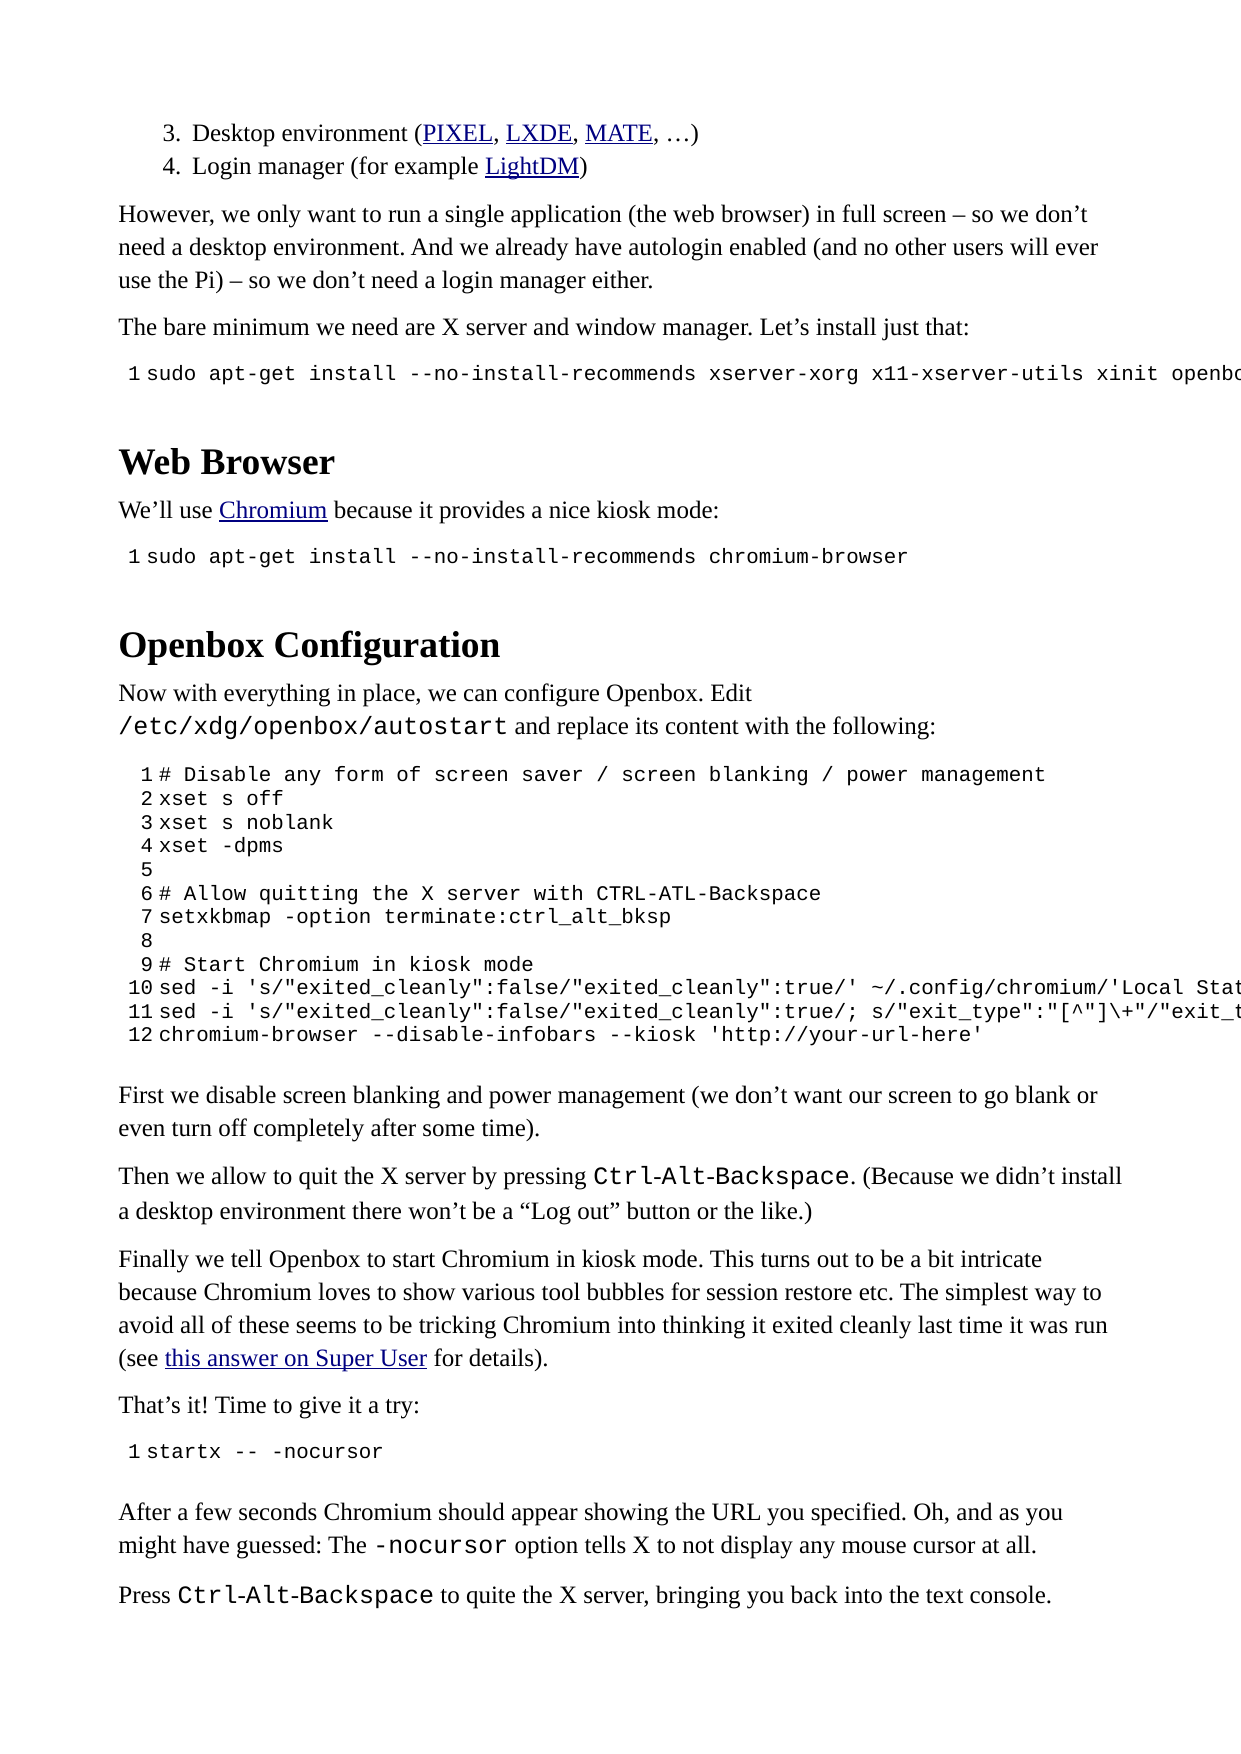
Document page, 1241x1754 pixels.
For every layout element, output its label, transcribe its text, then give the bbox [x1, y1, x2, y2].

text After a few seconds Chromium should appear showing the URL you specified. Oh, and as you might have guessed: The -nocursor option tells X to not display any mouse cursor at all. [118, 1497, 1122, 1561]
text Then we allow to quit the X server by pressing Ctrl-Alt-Backspace. (Because we didn’t install a desktop environment there won’t be a “Log out” button or the like.) [118, 1161, 1122, 1225]
table_header startx -- -nocursor [143, 1438, 396, 1497]
table_header sudo apt-get install --no-install-recommends chromium-browser [143, 543, 921, 602]
list Login manager (for example LightDM) [162, 151, 1122, 180]
subtitle Web Browser [118, 440, 1122, 483]
table_header 1 2 3 4 5 6 7 8 9 10 11 12 [118, 761, 156, 1081]
text However, we only want to run a single application (the web browser) in full screen – so we don’t need a desktop environment. And we already have autologin enabled (and no other users will ever use the Pi) – so we don’t need a login manager either. [118, 199, 1122, 293]
table_header 1 [118, 1438, 143, 1497]
text The bare minimum we need are X server and window manager. Let’s install just that: [118, 312, 1122, 341]
text That’s it! Time to give it a try: [118, 1391, 1122, 1419]
table_header # Disable any form of screen saver / screen blanking / power management xset s off xset s noblank xset -dpms # Allow quitting the X server with CTRL-ATL-Backspace setxkbmap -option terminate:ctrl_alt_bksp # Start Chromium in kiosk mode sed -i 's/"exited_cleanly":false/"exited_cleanly":true/' ~/.config/chromium/'Local State' sed -i 's/"exited_cleanly":false/"exited_cleanly":true/; s/"exit_type":"[^"]\+"/"exit_type":"Normal"/' ~/.config/chromium/Default/Preferences chromium-browser --disable-infobars --kiosk 'http://your-url-here' [156, 761, 1240, 1081]
table_header 1 [118, 543, 143, 602]
text We’ll use Chromium because it provides a nice kiosk mode: [118, 495, 1122, 524]
text First we disable screen blanking and power management (we don’t want our screen to go blank or even turn off completely after some time). [118, 1081, 1122, 1142]
table_header 1 [118, 360, 143, 419]
table_header sudo apt-get install --no-install-recommends xserver-xorg x11-xserver-utils xinit openbox [143, 360, 1240, 419]
text Press Ctrl-Alt-Backspace to quite the X server, bringing you back into the text console. [118, 1580, 1122, 1611]
list Desktop environment (PIXEL, LXDE, MATE, …) [162, 118, 1122, 147]
subtitle Openbox Configuration [118, 623, 1122, 666]
text Finally we tell Openbox to start Chromium in kiosk mode. This turns out to be a bit intricate because Chromium loves to show various tool bubbles for session restore etc. The simplest way to avoid all of these seems to be tricking Chromium into thinking it exited cleanly last time it was run (see this answer on Super User for details). [118, 1244, 1122, 1372]
text Now with everything in place, we can configure Openbox. Edit /etc/xdg/openbox/autostart and replace its content with the following: [118, 678, 1122, 742]
